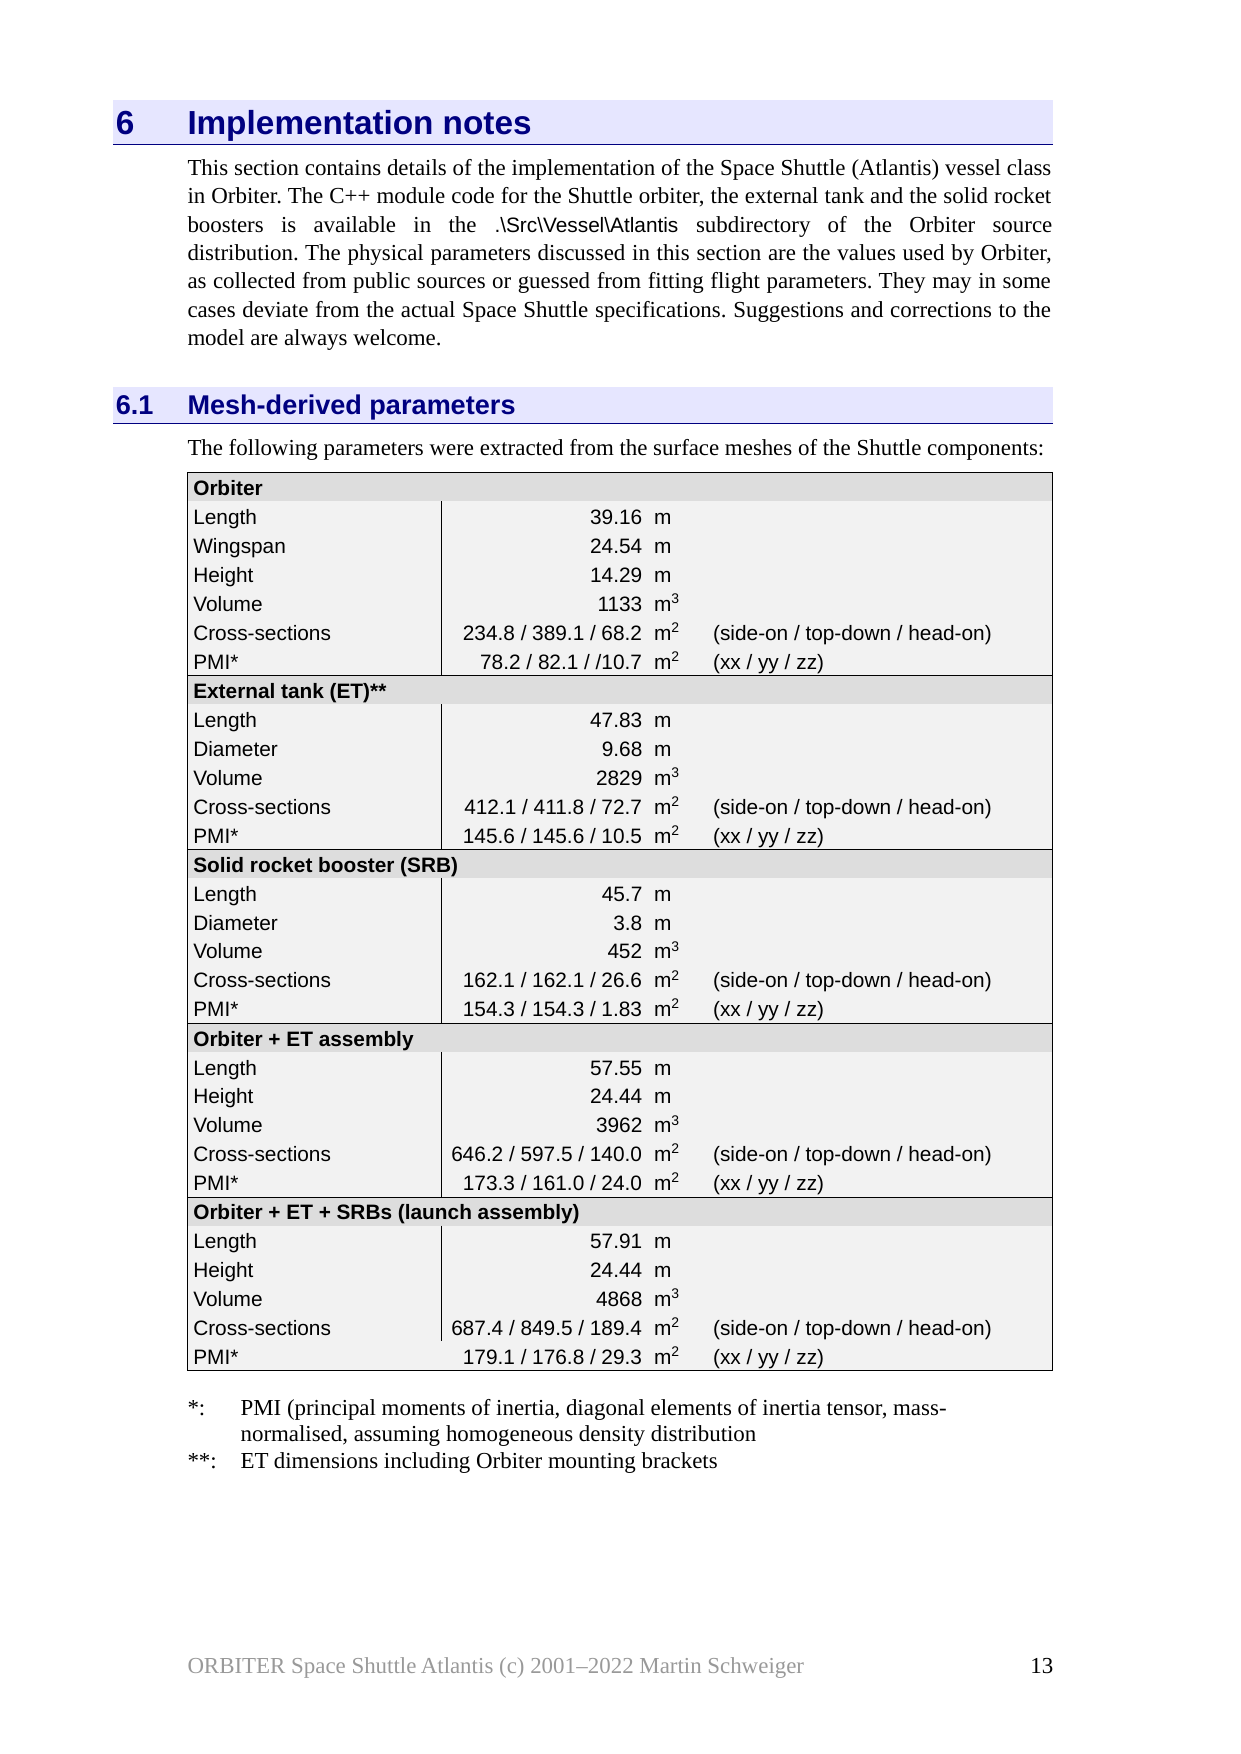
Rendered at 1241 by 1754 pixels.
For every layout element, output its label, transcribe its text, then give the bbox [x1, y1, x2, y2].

table_cell [707, 1081, 1052, 1110]
table_cell (side-on / top-down / head-on) [707, 1313, 1052, 1341]
table_cell Wingspan [188, 530, 441, 559]
table_cell 78.2 / 82.1 / /10.7 [442, 646, 648, 675]
table_cell [707, 704, 1052, 733]
table_cell Cross-sections [188, 617, 441, 646]
table_cell m [648, 1052, 707, 1081]
table_cell [707, 1255, 1052, 1283]
table_cell Orbiter + ET + SRBs (launch assembly) [188, 1198, 1052, 1226]
table_cell m3 [648, 1110, 707, 1139]
table_cell 3962 [442, 1110, 648, 1139]
table_cell (side-on / top-down / head-on) [707, 1139, 1052, 1168]
table_cell 24.54 [442, 530, 648, 559]
table_cell Solid rocket booster (SRB) [188, 850, 1052, 878]
table_cell 57.55 [442, 1052, 648, 1081]
table_cell Length [188, 1052, 441, 1081]
table_cell [707, 762, 1052, 791]
table_cell (xx / yy / zz) [707, 1168, 1052, 1197]
table_cell m [648, 530, 707, 559]
table_cell Diameter [188, 907, 441, 936]
table_cell m [648, 1255, 707, 1283]
table_cell [707, 501, 1052, 530]
table_cell PMI* [188, 646, 441, 675]
table_cell 4868 [442, 1284, 648, 1312]
text **: ET dimensions including Orbiter mounting brackets [187, 1447, 1053, 1473]
table_cell m2 [648, 1341, 707, 1370]
table_cell 57.91 [442, 1226, 648, 1254]
table_cell [707, 733, 1052, 762]
table_cell Volume [188, 1284, 441, 1312]
table_cell m2 [648, 646, 707, 675]
text The following parameters were extracted from the surface meshes of the Shuttle components: [187, 433, 1053, 462]
table_cell External tank (ET)** [188, 676, 1052, 704]
table_cell (side-on / top-down / head-on) [707, 965, 1052, 994]
table_cell (side-on / top-down / head-on) [707, 617, 1052, 646]
table_cell [707, 1110, 1052, 1139]
table_cell [707, 588, 1052, 617]
table_cell (xx / yy / zz) [707, 994, 1052, 1023]
table_cell m [648, 1081, 707, 1110]
table_cell 47.83 [442, 704, 648, 733]
table_cell Volume [188, 936, 441, 965]
table_cell m3 [648, 762, 707, 791]
table_cell PMI* [188, 994, 441, 1023]
table_cell m2 [648, 994, 707, 1023]
table_cell Diameter [188, 733, 441, 762]
table_cell m [648, 878, 707, 907]
table_cell 145.6 / 145.6 / 10.5 [442, 820, 648, 849]
table_cell 2829 [442, 762, 648, 791]
table_cell PMI* [188, 1168, 441, 1197]
table_header Orbiter [188, 473, 1052, 501]
table_cell m2 [648, 617, 707, 646]
table_cell m2 [648, 820, 707, 849]
table_cell m2 [648, 1139, 707, 1168]
table_cell PMI* [188, 820, 441, 849]
text This section contains details of the implementation of the Space Shuttle (Atlantis) vessel class in Orbiter. The C++ module code for the Shuttle orbiter, the external tank and the solid rocket boosters is available in the .\Src\Vessel\Atlantis subdirectory of the Orbiter source distribution. The physical parameters discussed in this section are the values used by Orbiter, as collected from public sources or guessed from fitting flight parameters. They may in some cases deviate from the actual Space Shuttle specifications. Suggestions and corrections to the model are always welcome. [187, 153, 1053, 351]
table_cell Cross-sections [188, 791, 441, 820]
table_cell [707, 1284, 1052, 1312]
table_cell 162.1 / 162.1 / 26.6 [442, 965, 648, 994]
table_cell m [648, 704, 707, 733]
table_cell m3 [648, 588, 707, 617]
table_cell Volume [188, 762, 441, 791]
table_cell 14.29 [442, 559, 648, 588]
table_cell Height [188, 1255, 441, 1283]
table_cell m [648, 559, 707, 588]
table_cell 452 [442, 936, 648, 965]
table_cell [707, 559, 1052, 588]
table_cell 412.1 / 411.8 / 72.7 [442, 791, 648, 820]
table_cell [707, 936, 1052, 965]
table_cell Volume [188, 588, 441, 617]
table_cell [707, 530, 1052, 559]
table_cell Cross-sections [188, 1139, 441, 1168]
table_cell Length [188, 1226, 441, 1254]
table_cell (side-on / top-down / head-on) [707, 791, 1052, 820]
table_cell [707, 1226, 1052, 1254]
table_cell PMI* [188, 1341, 441, 1370]
table_cell (xx / yy / zz) [707, 820, 1052, 849]
table_cell 179.1 / 176.8 / 29.3 [441, 1341, 648, 1370]
table_cell 45.7 [442, 878, 648, 907]
table_cell Height [188, 559, 441, 588]
table_cell 1133 [442, 588, 648, 617]
table_cell m2 [648, 1313, 707, 1341]
table_cell m [648, 907, 707, 936]
table_cell Length [188, 704, 441, 733]
table_cell m3 [648, 1284, 707, 1312]
table_cell 39.16 [442, 501, 648, 530]
text *: PMI (principal moments of inertia, diagonal elements of inertia tensor, mass-normalised, assuming homogeneous density distribution [187, 1394, 1053, 1447]
table_cell m2 [648, 791, 707, 820]
table_cell Volume [188, 1110, 441, 1139]
subtitle Mesh-derived parameters [113, 387, 1053, 423]
table_cell (xx / yy / zz) [707, 646, 1052, 675]
table_cell m2 [648, 965, 707, 994]
table_cell 234.8 / 389.1 / 68.2 [442, 617, 648, 646]
table_cell Orbiter + ET assembly [188, 1024, 1052, 1052]
table_cell [707, 1052, 1052, 1081]
table_cell m2 [648, 1168, 707, 1197]
table_cell 9.68 [442, 733, 648, 762]
table_cell [707, 907, 1052, 936]
table_cell Length [188, 878, 441, 907]
table_cell Length [188, 501, 441, 530]
table_cell 154.3 / 154.3 / 1.83 [442, 994, 648, 1023]
table_cell 173.3 / 161.0 / 24.0 [442, 1168, 648, 1197]
table_cell 646.2 / 597.5 / 140.0 [442, 1139, 648, 1168]
table_cell Cross-sections [188, 965, 441, 994]
table_cell (xx / yy / zz) [707, 1341, 1052, 1370]
table_cell m3 [648, 936, 707, 965]
table_cell Cross-sections [188, 1313, 441, 1341]
table_cell m [648, 1226, 707, 1254]
table_cell 24.44 [442, 1081, 648, 1110]
table_cell 3.8 [442, 907, 648, 936]
table_cell m [648, 733, 707, 762]
subtitle Implementation notes [113, 100, 1053, 144]
table_cell 24.44 [442, 1255, 648, 1283]
table_cell Height [188, 1081, 441, 1110]
table_cell 687.4 / 849.5 / 189.4 [442, 1313, 648, 1341]
table_cell [707, 878, 1052, 907]
table_cell m [648, 501, 707, 530]
